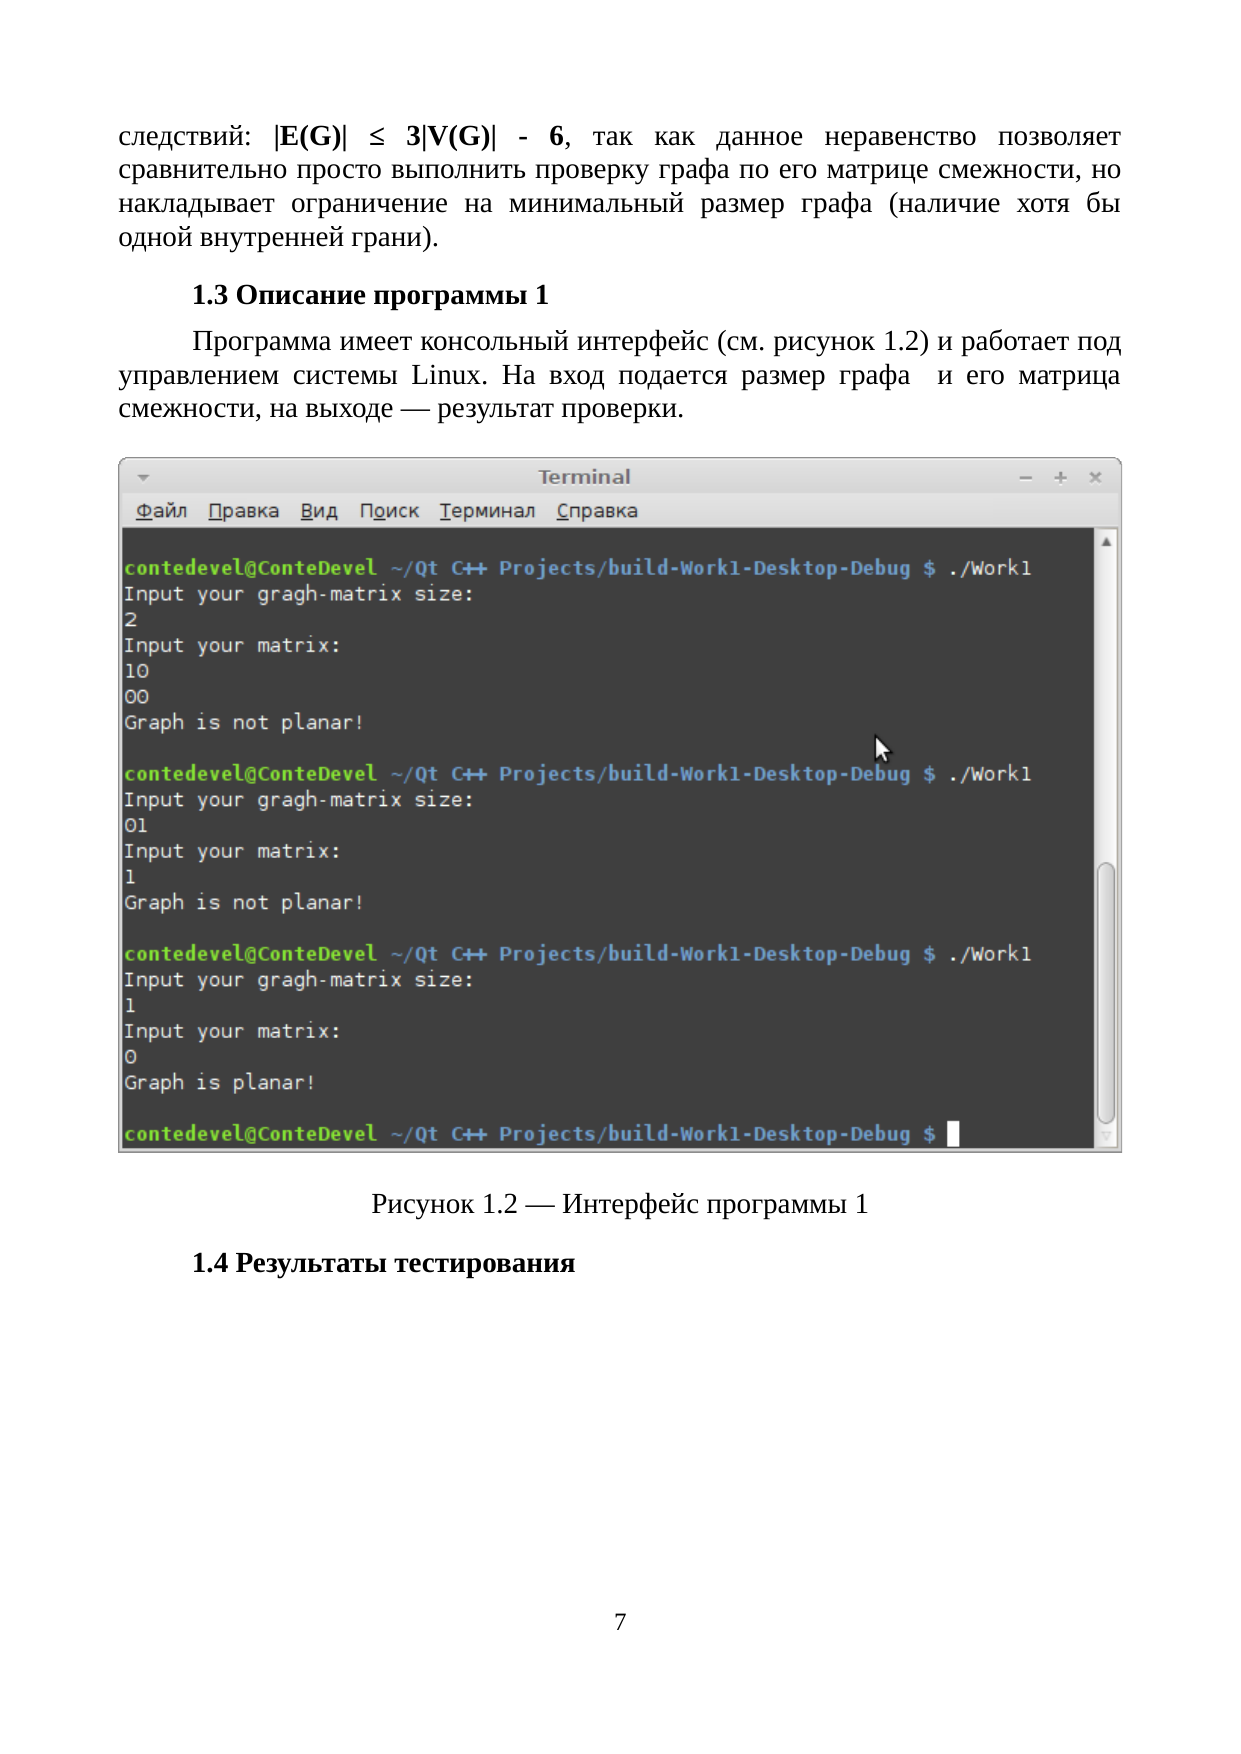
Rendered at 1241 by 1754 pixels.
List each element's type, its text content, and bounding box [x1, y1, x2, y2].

text Рисунок 1.2 — Интерфейс программы 1 [118, 1186, 1122, 1220]
subtitle 1.4 Результаты тестирования [192, 1245, 1122, 1278]
picture [118, 457, 1123, 1153]
text следствий: |E(G)| ≤ 3|V(G)| - 6, так как данное неравенство позволяет сравнительно просто выполнить проверку графа по его матрице смежности, но накладывает ограничение на минимальный размер графа (наличие хотя бы одной внутренней грани). [118, 118, 1122, 252]
text Программа имеет консольный интерфейс (см. рисунок 1.2) и работает под управлением системы Linux. На вход подается размер графа и его матрица смежности, на выходе — результат проверки. [118, 323, 1122, 424]
subtitle 1.3 Описание программы 1 [192, 277, 1122, 311]
